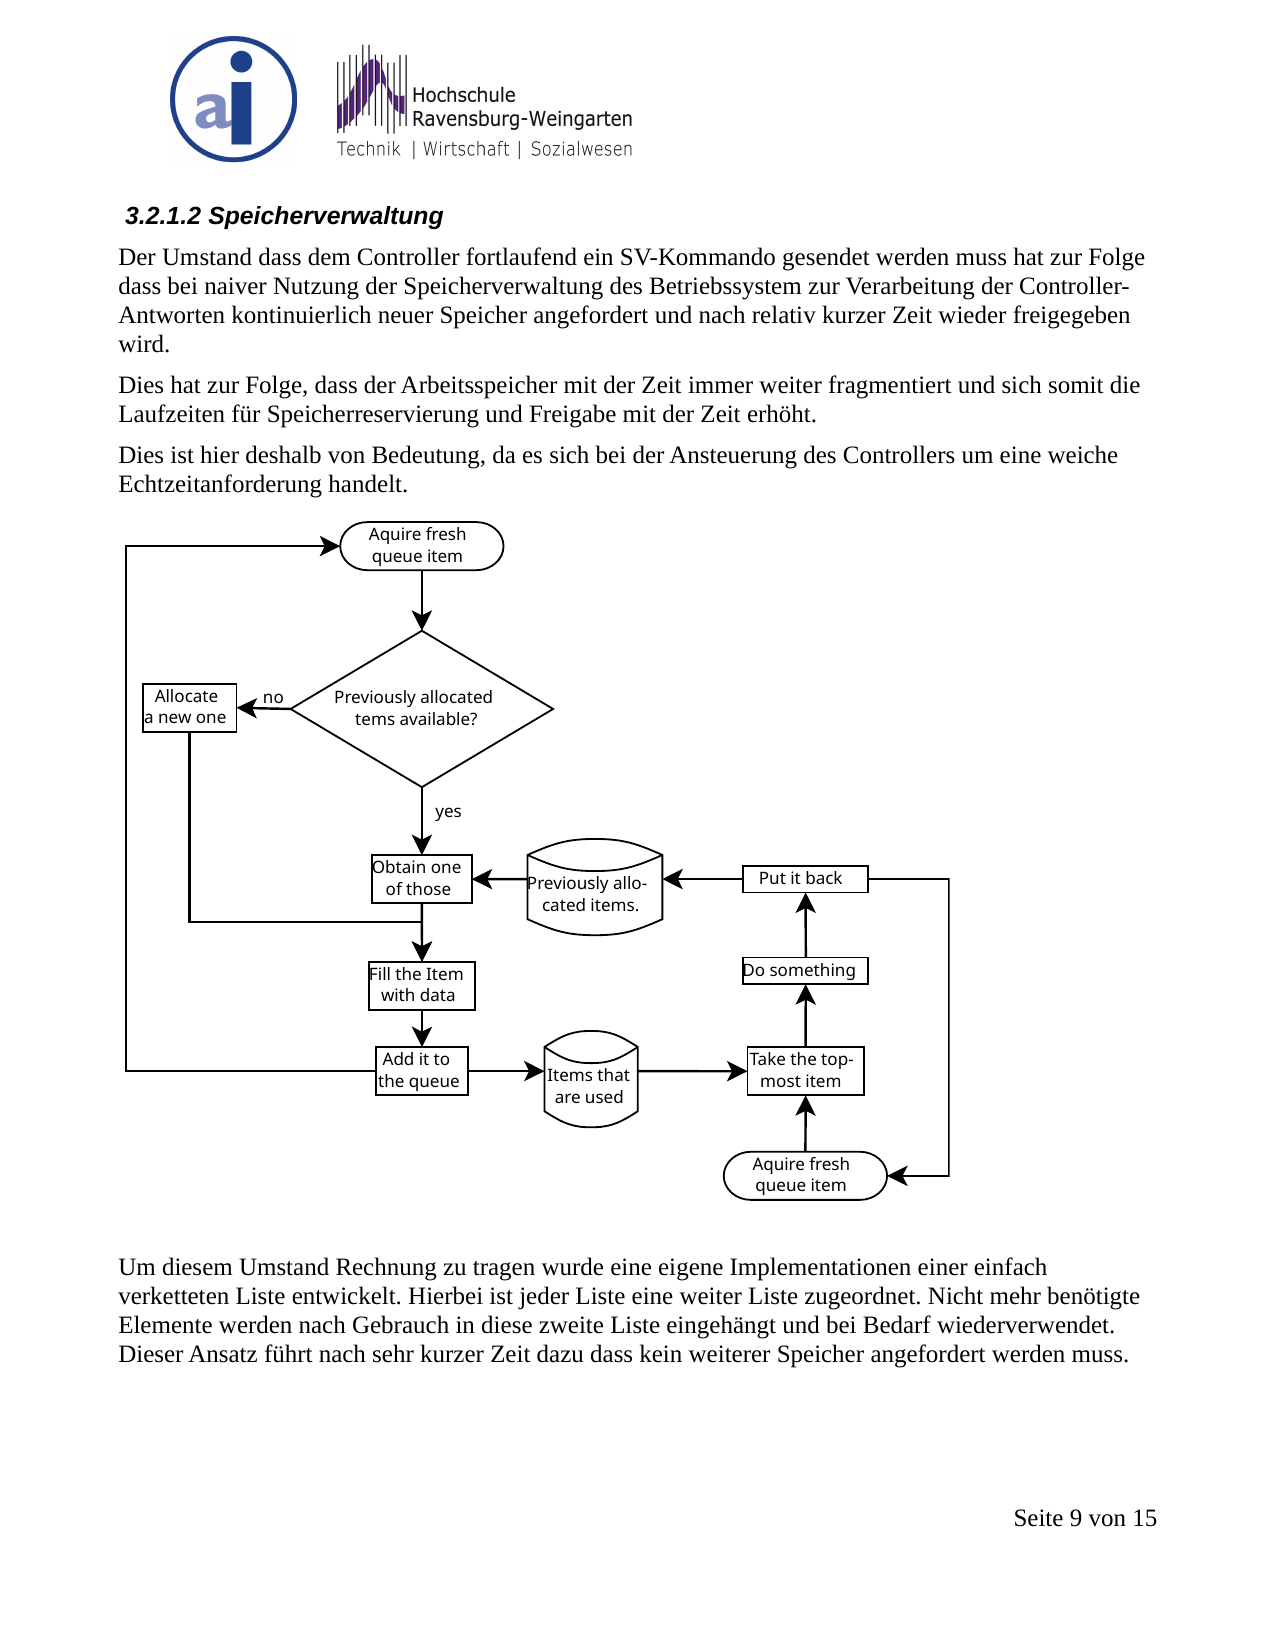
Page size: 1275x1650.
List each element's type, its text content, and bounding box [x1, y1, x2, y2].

picture [169, 35, 298, 163]
text Dies hat zur Folge, dass der Arbeitsspeicher mit der Zeit immer weiter fragmentiert und sich somit die Laufzeiten für Speicherreservierung und Freigabe mit der Zeit erhöht. [118, 370, 1157, 427]
text Der Umstand dass dem Controller fortlaufend ein SV-Kommando gesendet werden muss hat zur Folge dass bei naiver Nutzung der Speicherverwaltung des Betriebssystem zur Verarbeitung der Controller-Antworten kontinuierlich neuer Speicher angefordert und nach relativ kurzer Zeit wieder freigegeben wird. [118, 242, 1157, 357]
picture [333, 43, 634, 160]
text Dies ist hier deshalb von Bedeutung, da es sich bei der Ansteuerung des Controllers um eine weiche Echtzeitanforderung handelt. [118, 440, 1157, 497]
subtitle Speicherverwaltung [118, 201, 1157, 230]
text Um diesem Umstand Rechnung zu tragen wurde eine eigene Implementationen einer einfach verketteten Liste entwickelt. Hierbei ist jeder Liste eine weiter Liste zugeordnet. Nicht mehr benötigte Elemente werden nach Gebrauch in diese zweite Liste eingehängt und bei Bedarf wiederverwendet. Dieser Ansatz führt nach sehr kurzer Zeit dazu dass kein weiterer Speicher angefordert werden muss. [118, 1252, 1157, 1367]
